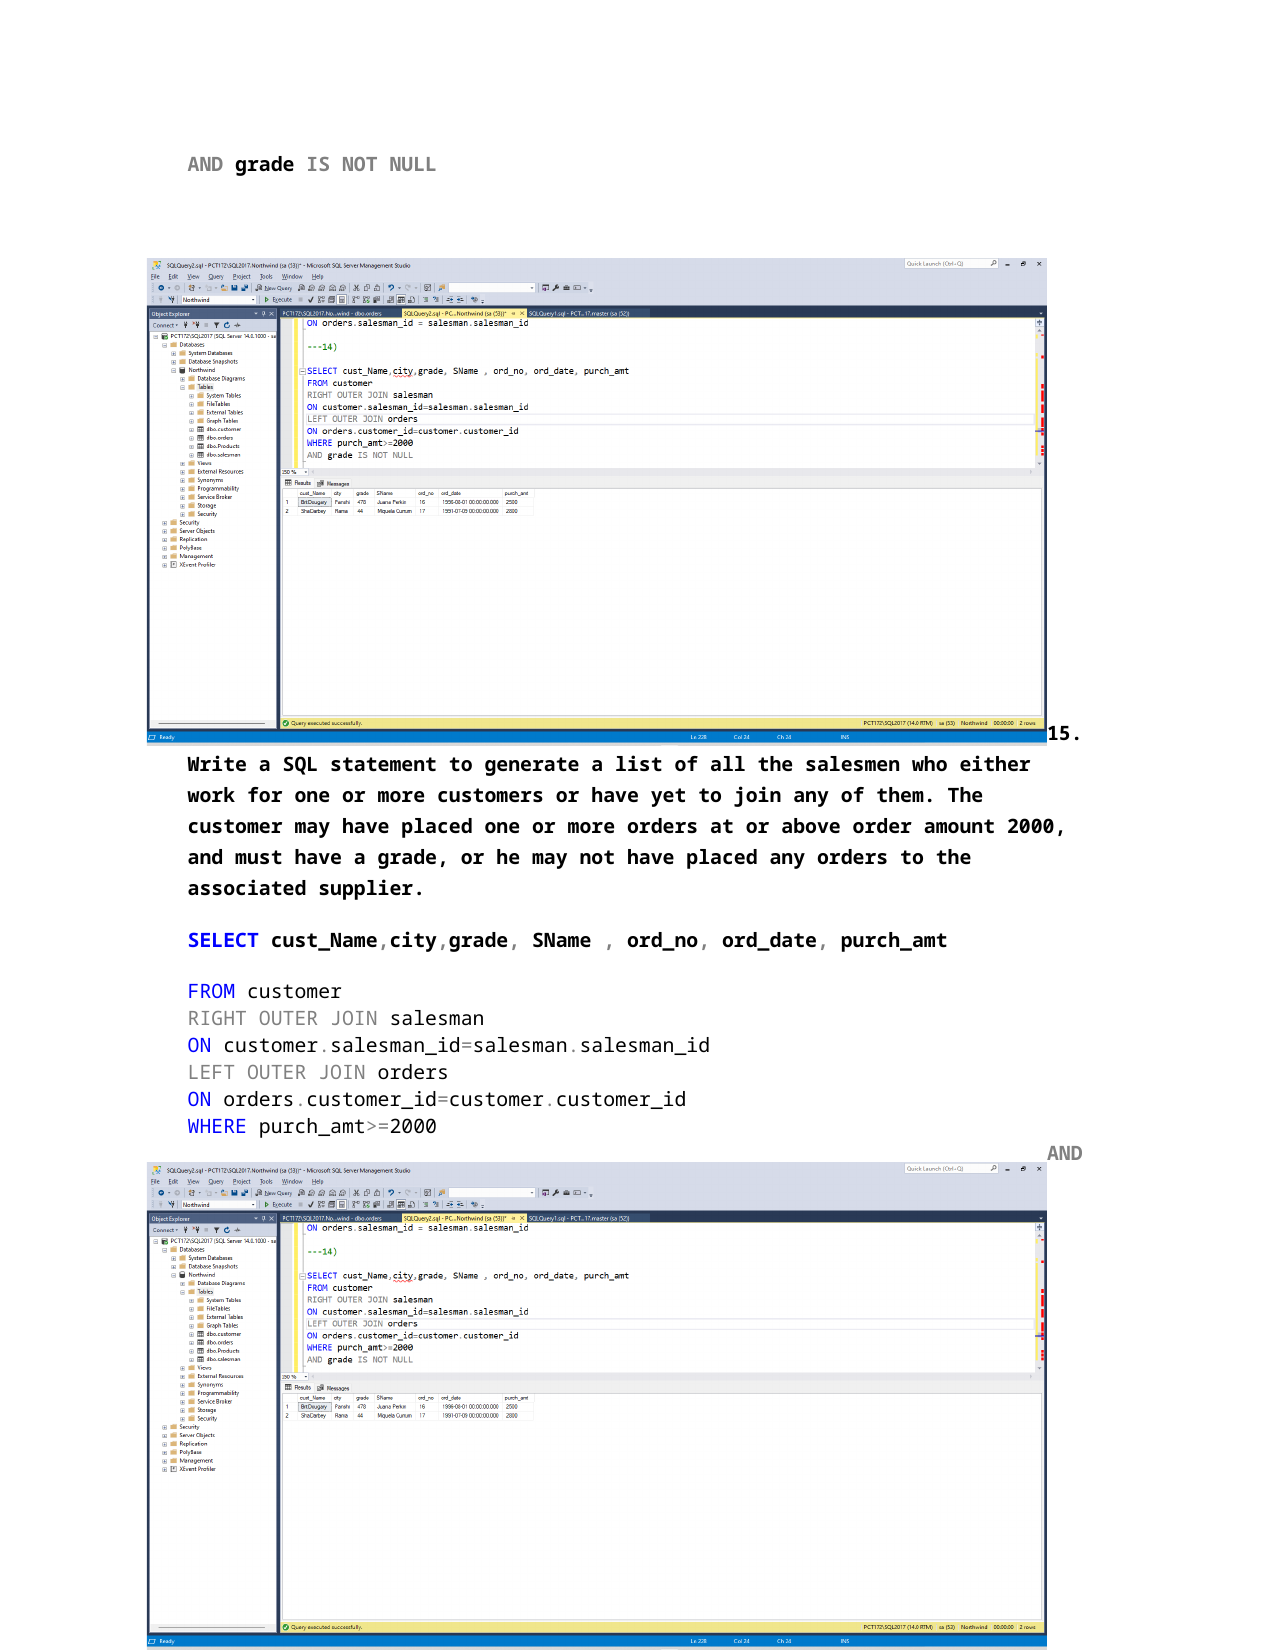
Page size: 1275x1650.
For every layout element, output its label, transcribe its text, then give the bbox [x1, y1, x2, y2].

text WHERE purch_amt>=2000 [187, 1113, 1087, 1139]
text ON orders.customer_id=customer.customer_id [187, 1086, 1087, 1113]
text ON customer.salesman_id=salesman.salesman_id [187, 1032, 1087, 1059]
text SELECT cust_Name,city,grade, SName , ord_no, ord_date, purch_amt [187, 926, 1087, 953]
text FROM customer [187, 978, 1087, 1005]
text LEFT OUTER JOIN orders [187, 1059, 1087, 1086]
text 15. Write a SQL statement to generate a list of all the salesmen who either work for one or more customers or have yet to join any of them. The customer may have placed one or more orders at or above order amount 2000, and must have a grade, or he may not have placed any orders to the associated supplier. [187, 719, 1087, 901]
text AND [187, 1139, 1087, 1167]
text AND grade IS NOT NULL [187, 150, 1087, 177]
picture [146, 258, 1047, 746]
text RIGHT OUTER JOIN salesman [187, 1005, 1087, 1032]
picture [146, 1162, 1047, 1650]
